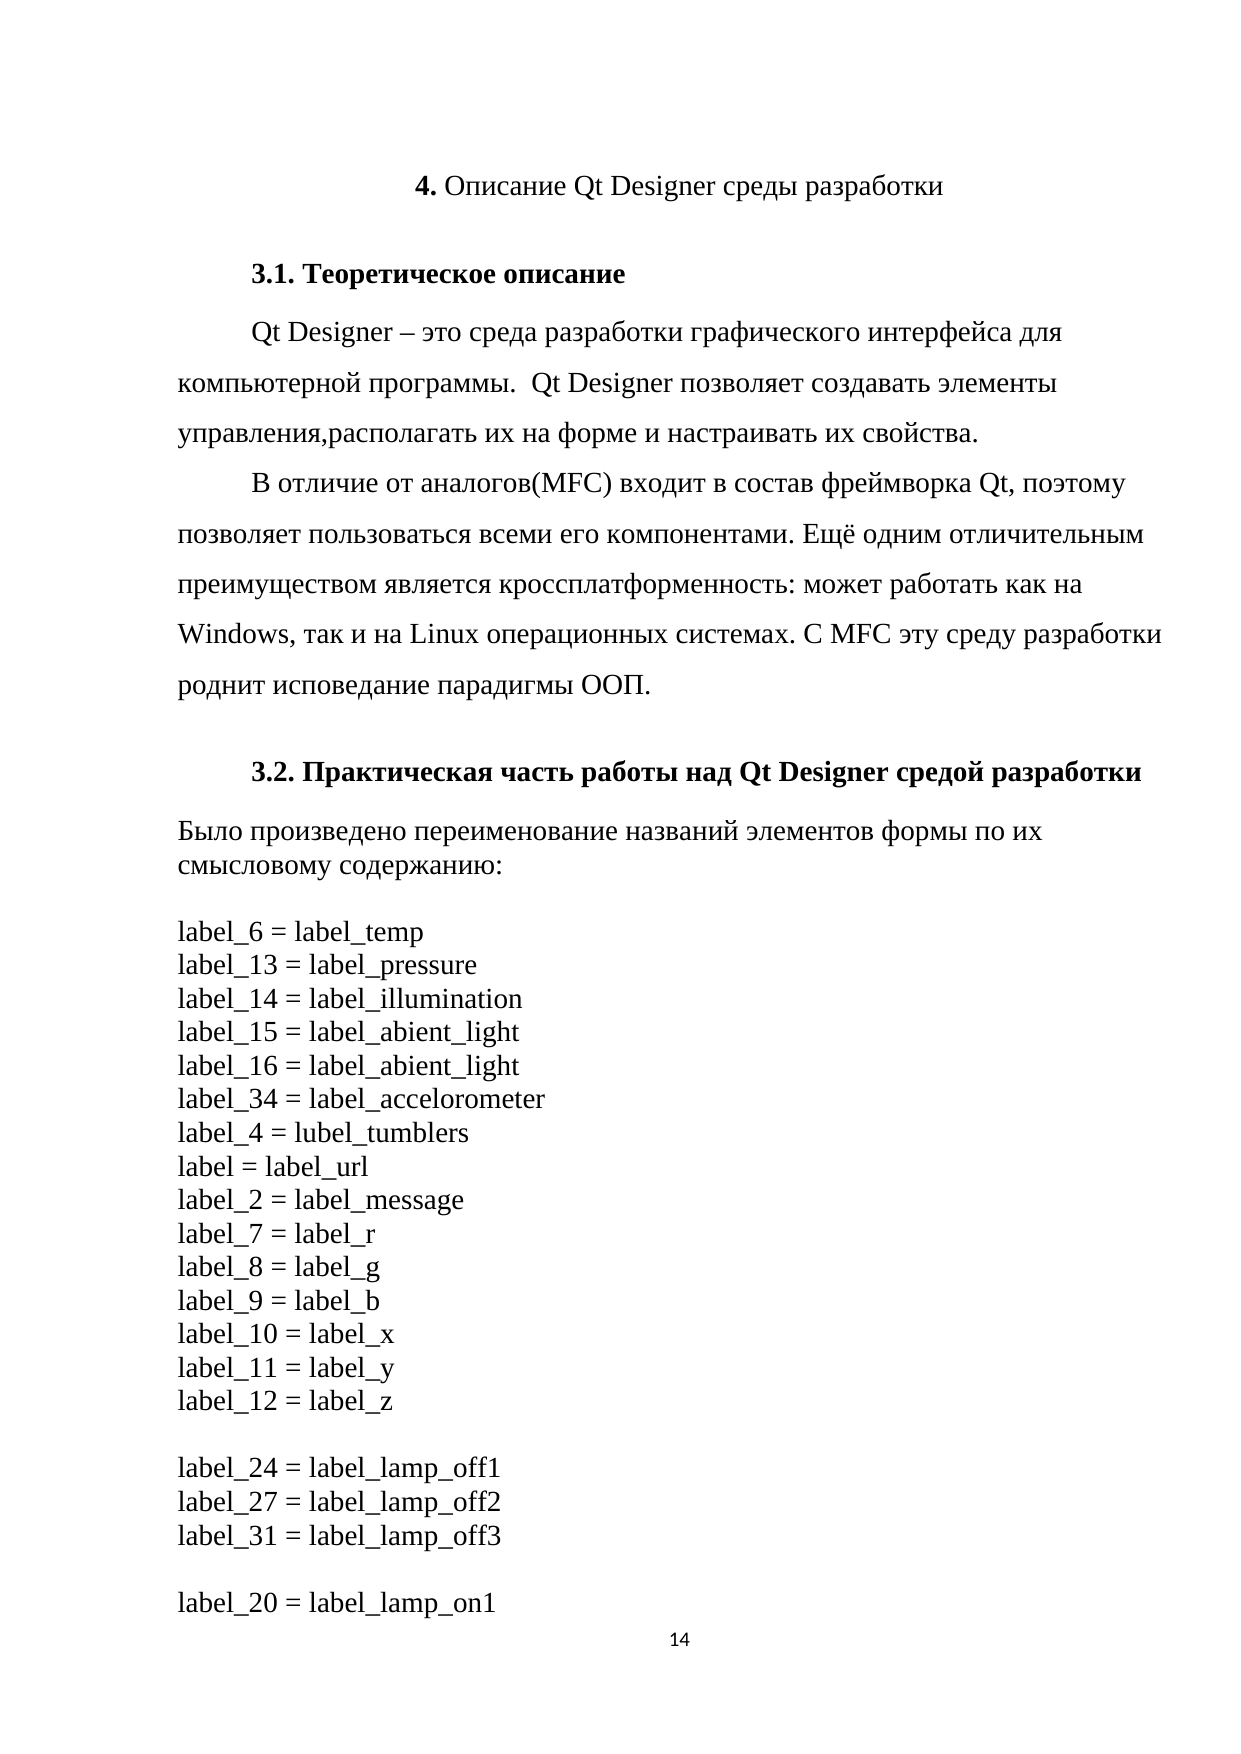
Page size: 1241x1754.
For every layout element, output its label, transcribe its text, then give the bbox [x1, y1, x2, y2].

text label_13 = label_pressure [177, 947, 1181, 981]
text В отличие от аналогов(MFC) входит в состав фреймворка Qt, поэтому позволяет пользоваться всеми его компонентами. Ещё одним отличительным преимуществом является кроссплатформенность: может работать как на Windows, так и на Linux операционных системах. С MFC эту среду разработки роднит исповедание парадигмы ООП. [177, 466, 1181, 700]
text Qt Designer – это среда разработки графического интерфейса для компьютерной программы. Qt Designer позволяет создавать элементы управления,располагать их на форме и настраивать их свойства. [177, 314, 1181, 449]
subtitle 3.2. Практическая часть работы над Qt Designer средой разработки [177, 754, 1181, 788]
text Было произведено переименование названий элементов формы по их смысловому содержанию: [177, 813, 1181, 880]
text label_24 = label_lamp_off1 [177, 1451, 1181, 1484]
text label_11 = label_y [177, 1350, 1181, 1383]
text label_12 = label_z [177, 1383, 1181, 1417]
text label_15 = label_abient_light [177, 1014, 1181, 1048]
text label_7 = label_r [177, 1216, 1181, 1249]
text label_34 = label_accelorometer [177, 1082, 1181, 1115]
text label_8 = label_g [177, 1249, 1181, 1283]
text label_6 = label_temp [177, 914, 1181, 947]
subtitle 4. Описание Qt Designer среды разработки [177, 168, 1181, 202]
text label_9 = label_b [177, 1283, 1181, 1316]
text label = label_url [177, 1149, 1181, 1182]
text label_10 = label_x [177, 1316, 1181, 1350]
text label_2 = label_message [177, 1182, 1181, 1216]
subtitle 3.1. Теоретическое описание [177, 256, 1181, 289]
text label_31 = label_lamp_off3 [177, 1518, 1181, 1551]
text label_14 = label_illumination [177, 981, 1181, 1014]
text label_20 = label_lamp_on1 [177, 1585, 1181, 1618]
text label_27 = label_lamp_off2 [177, 1484, 1181, 1518]
text label_16 = label_abient_light [177, 1048, 1181, 1082]
text label_4 = lubel_tumblers [177, 1115, 1181, 1149]
